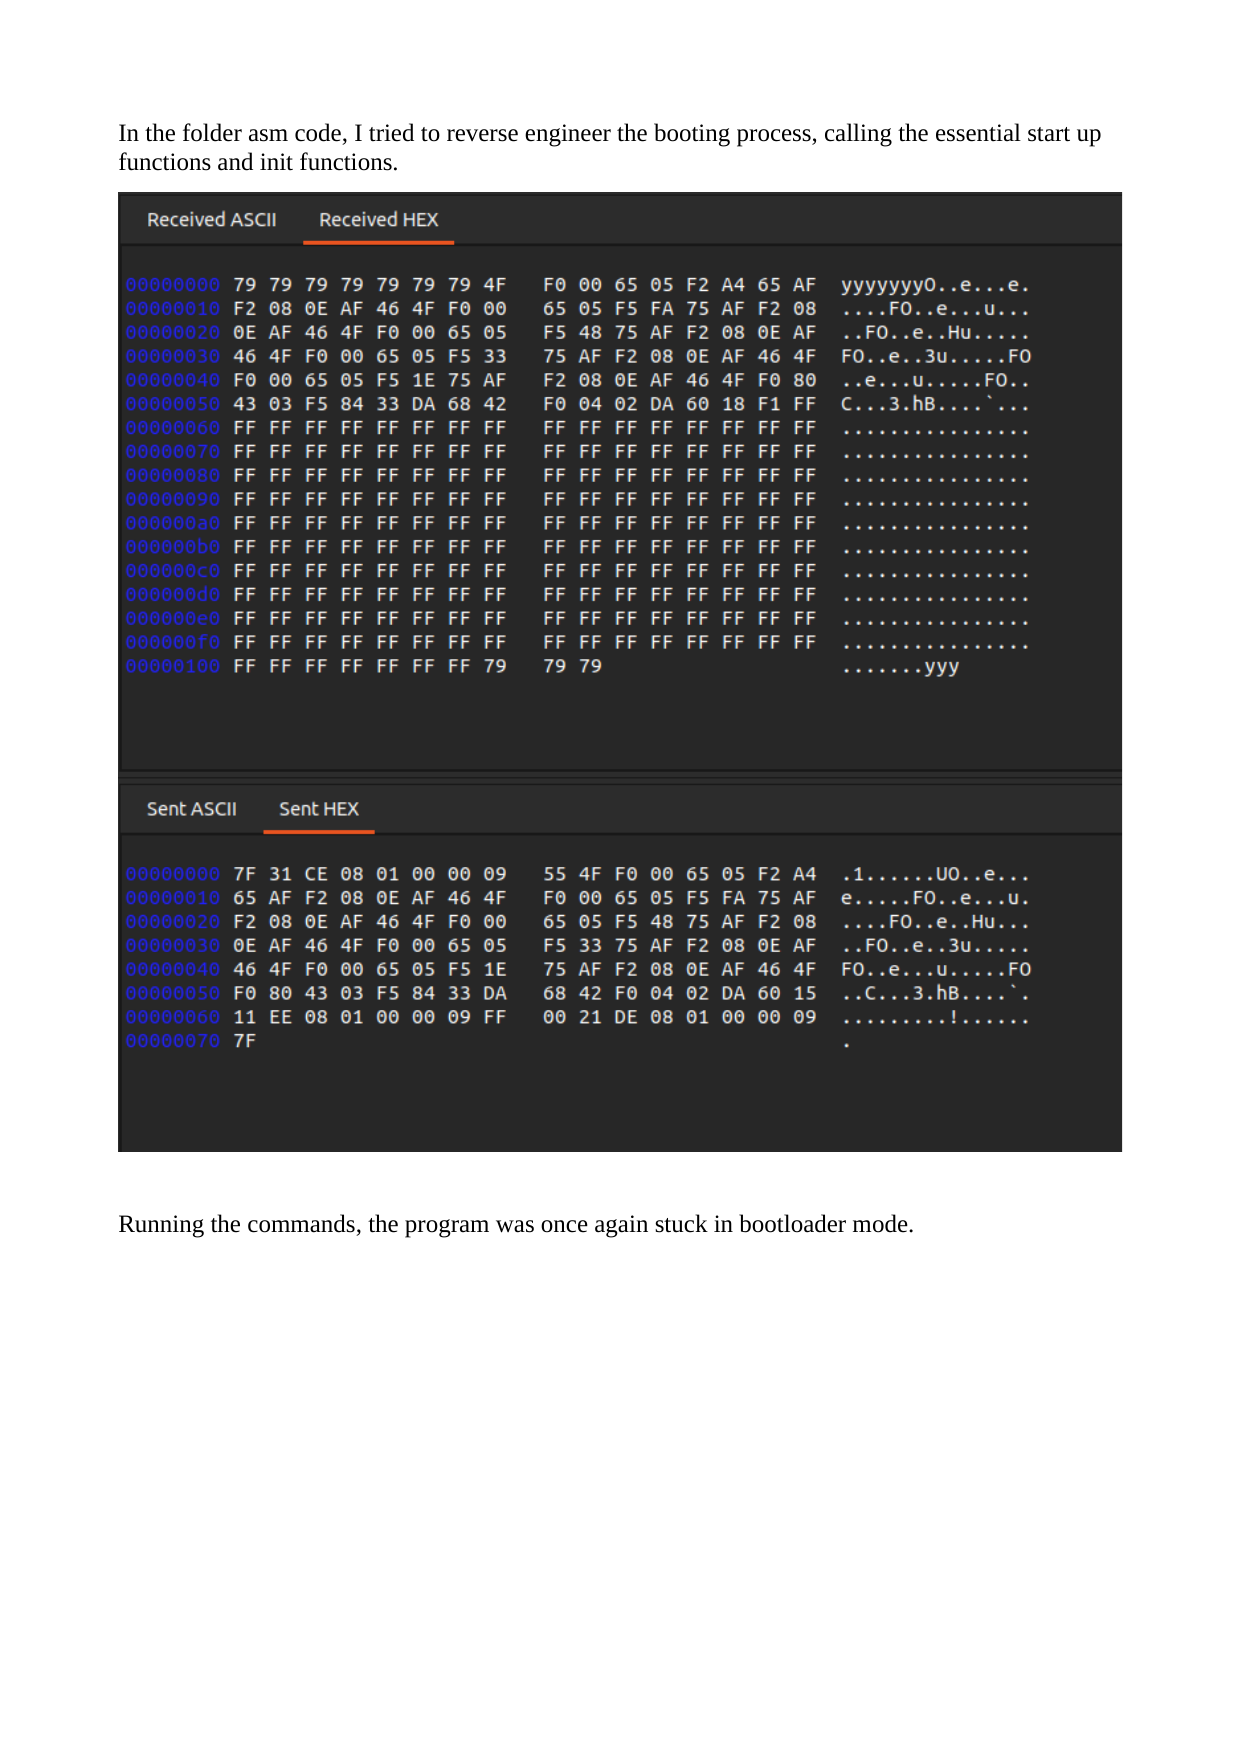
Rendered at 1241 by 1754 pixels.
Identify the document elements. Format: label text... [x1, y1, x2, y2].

text Running the commands, the program was once again stuck in bootloader mode. [118, 1209, 1122, 1238]
picture [118, 192, 1123, 1152]
text In the folder asm code, I tried to reverse engineer the booting process, calling the essential start up functions and init functions. [118, 118, 1122, 176]
